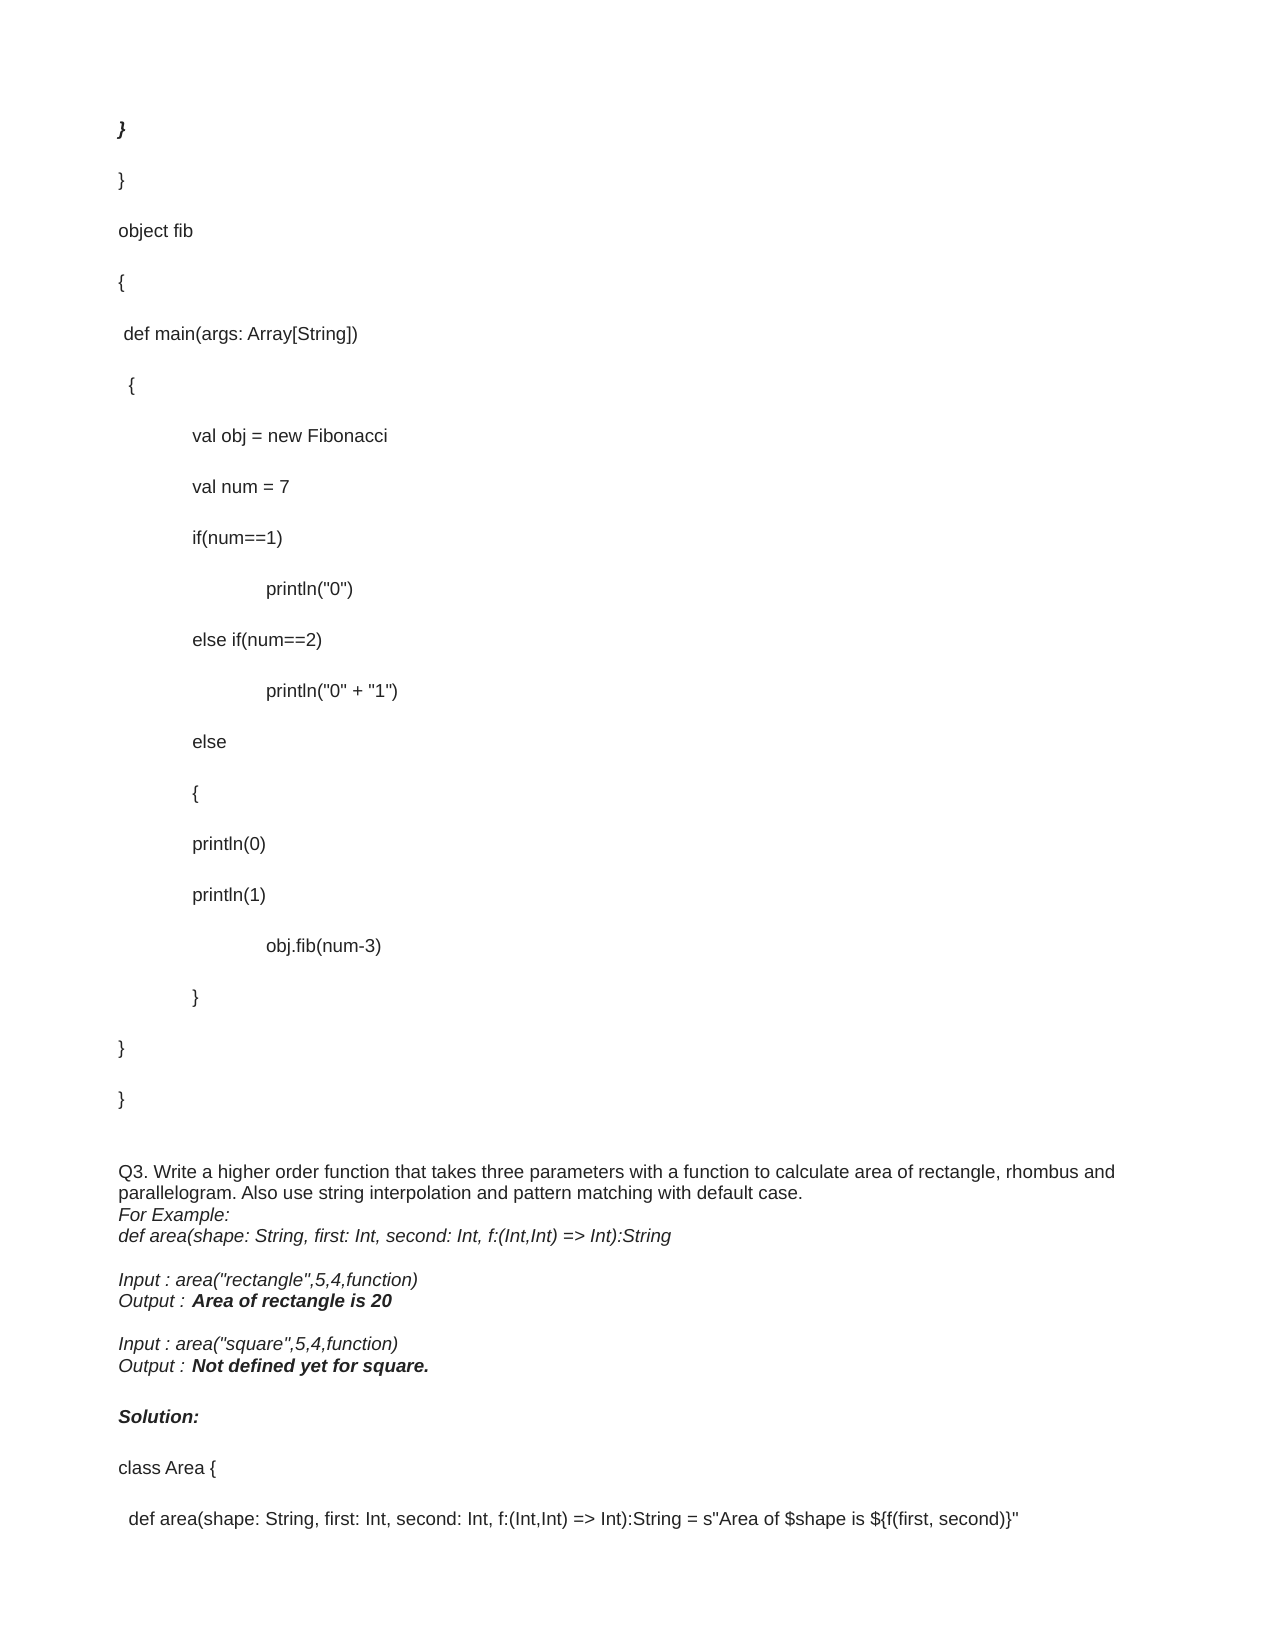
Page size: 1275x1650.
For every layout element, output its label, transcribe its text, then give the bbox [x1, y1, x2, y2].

text println(0) [118, 833, 1157, 854]
text } [118, 1088, 1157, 1109]
text { [118, 373, 1157, 395]
text { [118, 782, 1157, 803]
text println("0" + "1") [118, 679, 1157, 701]
text def area(shape: String, first: Int, second: Int, f:(Int,Int) => Int):String = s"Area of $shape is ${f(first, second)}" [118, 1508, 1157, 1529]
text Q3. Write a higher order function that takes three parameters with a function to calculate area of rectangle, rhombus and parallelogram. Also use string interpolation and pattern matching with default case. For Example: def area(shape: String, first: Int, second: Int, f:(Int,Int) => Int):String Input : area("rectangle",5,4,function) Output : Area of rectangle is 20 Input : area("square",5,4,function) Output : Not defined yet for square. [118, 1139, 1157, 1376]
text } [118, 986, 1157, 1007]
text object fib [118, 220, 1157, 242]
text } [118, 169, 1157, 191]
text println(1) [118, 884, 1157, 905]
text } [118, 1037, 1157, 1058]
text Solution: [118, 1406, 1157, 1427]
text println("0") [118, 577, 1157, 599]
text } [118, 118, 1157, 140]
text { [118, 271, 1157, 293]
text else if(num==2) [118, 628, 1157, 650]
text val num = 7 [118, 475, 1157, 497]
text else [118, 731, 1157, 752]
text def main(args: Array[String]) [118, 322, 1157, 344]
text if(num==1) [118, 526, 1157, 548]
text obj.fib(num-3) [118, 935, 1157, 956]
text val obj = new Fibonacci [118, 424, 1157, 446]
text class Area { [118, 1457, 1157, 1478]
